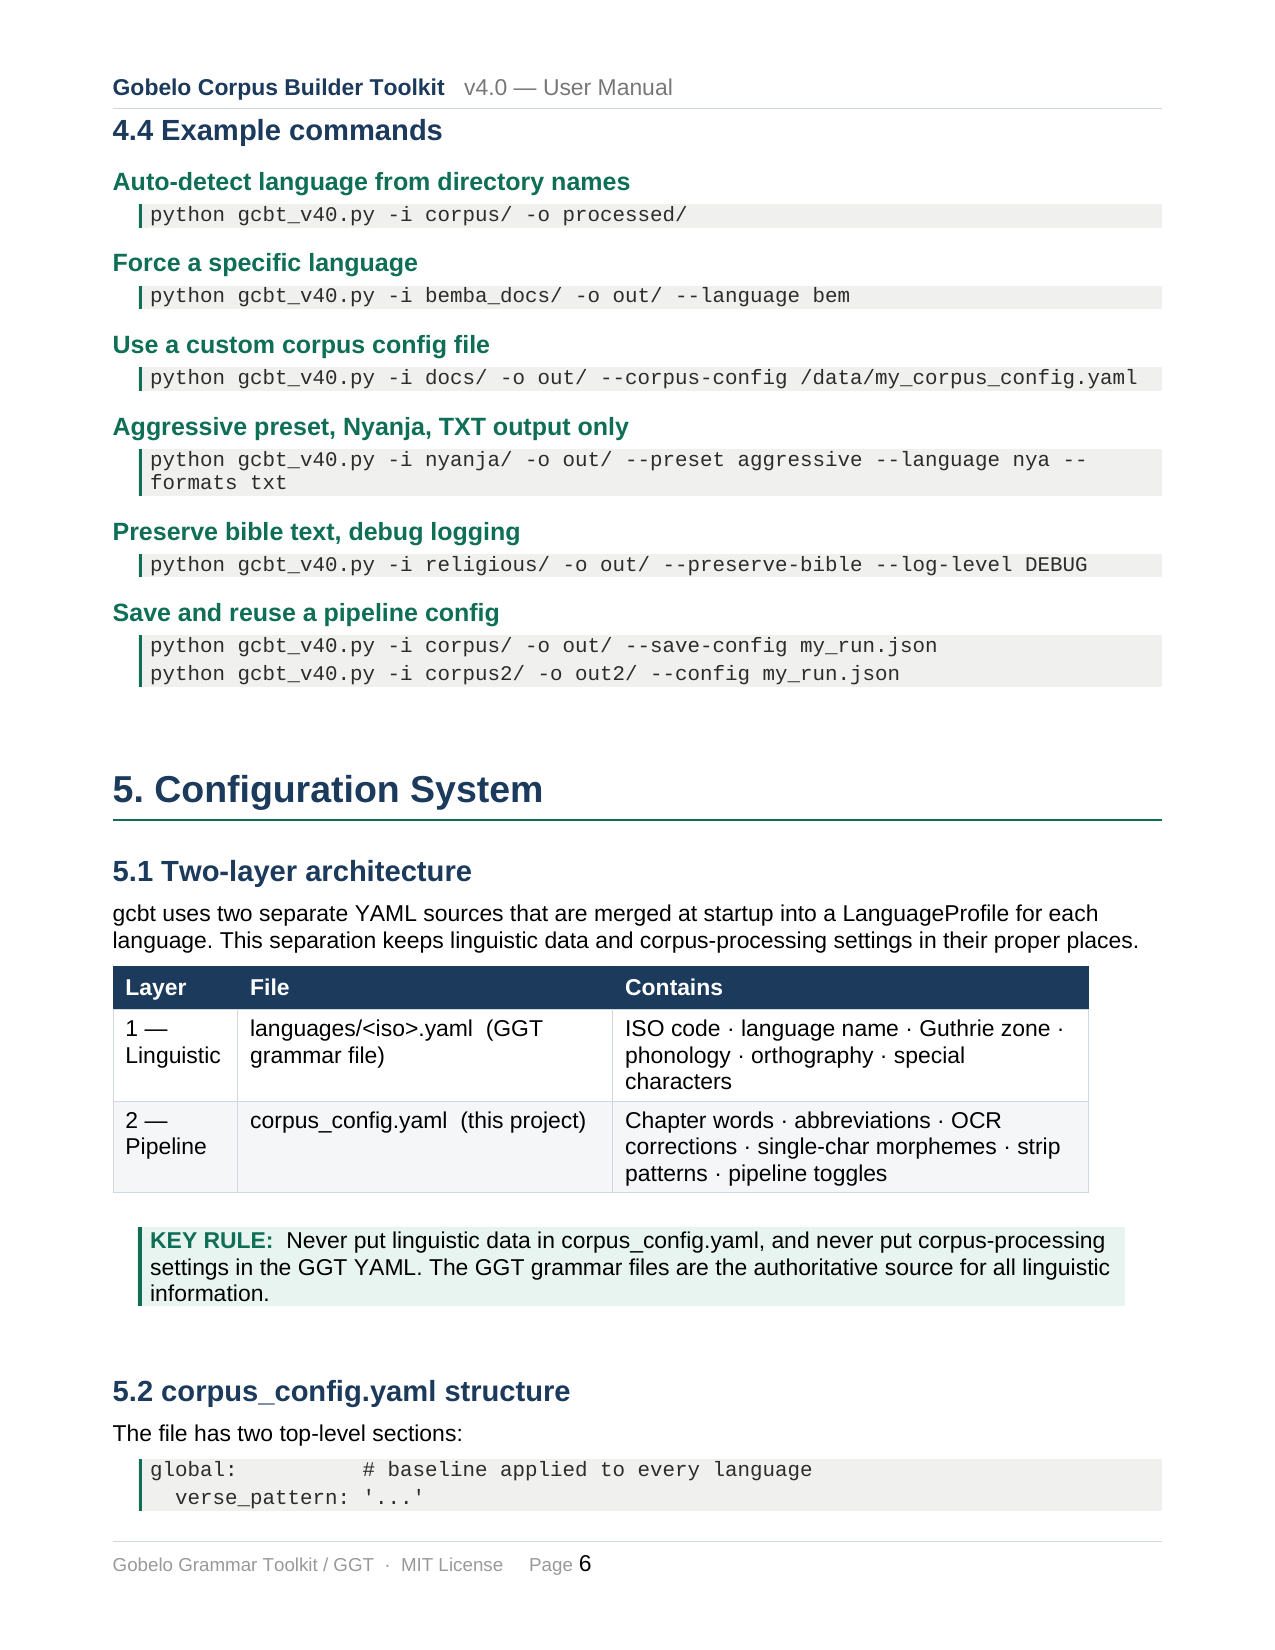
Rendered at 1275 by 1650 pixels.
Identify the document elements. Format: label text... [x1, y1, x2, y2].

subtitle 5. Configuration System [112, 767, 1162, 821]
text python gcbt_v40.py -i corpus/ -o out/ --save-config my_run.json [142, 635, 1162, 659]
text python gcbt_v40.py -i bemba_docs/ -o out/ --language bem [142, 286, 1162, 309]
table_cell 1 — Linguistic [114, 1010, 237, 1101]
subtitle Save and reuse a pipeline config [112, 598, 1162, 627]
subtitle 5.2 corpus_config.yaml structure [112, 1374, 1162, 1408]
table_cell Chapter words · abbreviations · OCR corrections · single-char morphemes · strip patterns · pipeline toggles [613, 1102, 1088, 1192]
table_header File [238, 967, 612, 1009]
text python gcbt_v40.py -i religious/ -o out/ --preserve-bible --log-level DEBUG [142, 554, 1162, 577]
table_cell corpus_config.yaml (this project) [238, 1102, 612, 1192]
subtitle Force a specific language [112, 248, 1162, 277]
text python gcbt_v40.py -i nyanja/ -o out/ --preset aggressive --language nya --formats txt [142, 449, 1162, 496]
subtitle 5.1 Two-layer architecture [112, 854, 1162, 888]
text global: # baseline applied to every language [142, 1459, 1162, 1483]
subtitle Use a custom corpus config file [112, 330, 1162, 359]
subtitle Aggressive preset, Nyanja, TXT output only [112, 412, 1162, 440]
table_cell 2 — Pipeline [114, 1102, 237, 1192]
table_header Layer [114, 967, 237, 1009]
text python gcbt_v40.py -i corpus2/ -o out2/ --config my_run.json [142, 663, 1162, 687]
table_cell languages/<iso>.yaml (GGT grammar file) [238, 1010, 612, 1101]
text KEY RULE: Never put linguistic data in corpus_config.yaml, and never put corpus-processing settings in the GGT YAML. The GGT grammar files are the authoritative source for all linguistic information. [142, 1227, 1125, 1306]
subtitle Auto-detect language from directory names [112, 167, 1162, 196]
text python gcbt_v40.py -i docs/ -o out/ --corpus-config /data/my_corpus_config.yaml [142, 367, 1162, 391]
text gcbt uses two separate YAML sources that are merged at startup into a LanguageProfile for each language. This separation keeps linguistic data and corpus-processing settings in their proper places. [112, 900, 1162, 953]
text The file has two top-level sections: [112, 1420, 1162, 1447]
text verse_pattern: '...' [142, 1487, 1162, 1511]
table_cell ISO code · language name · Guthrie zone · phonology · orthography · special characters [613, 1010, 1088, 1101]
subtitle 4.4 Example commands [112, 112, 1162, 146]
text python gcbt_v40.py -i corpus/ -o processed/ [142, 204, 1162, 228]
table_header Contains [613, 967, 1088, 1009]
subtitle Preserve bible text, debug logging [112, 517, 1162, 546]
